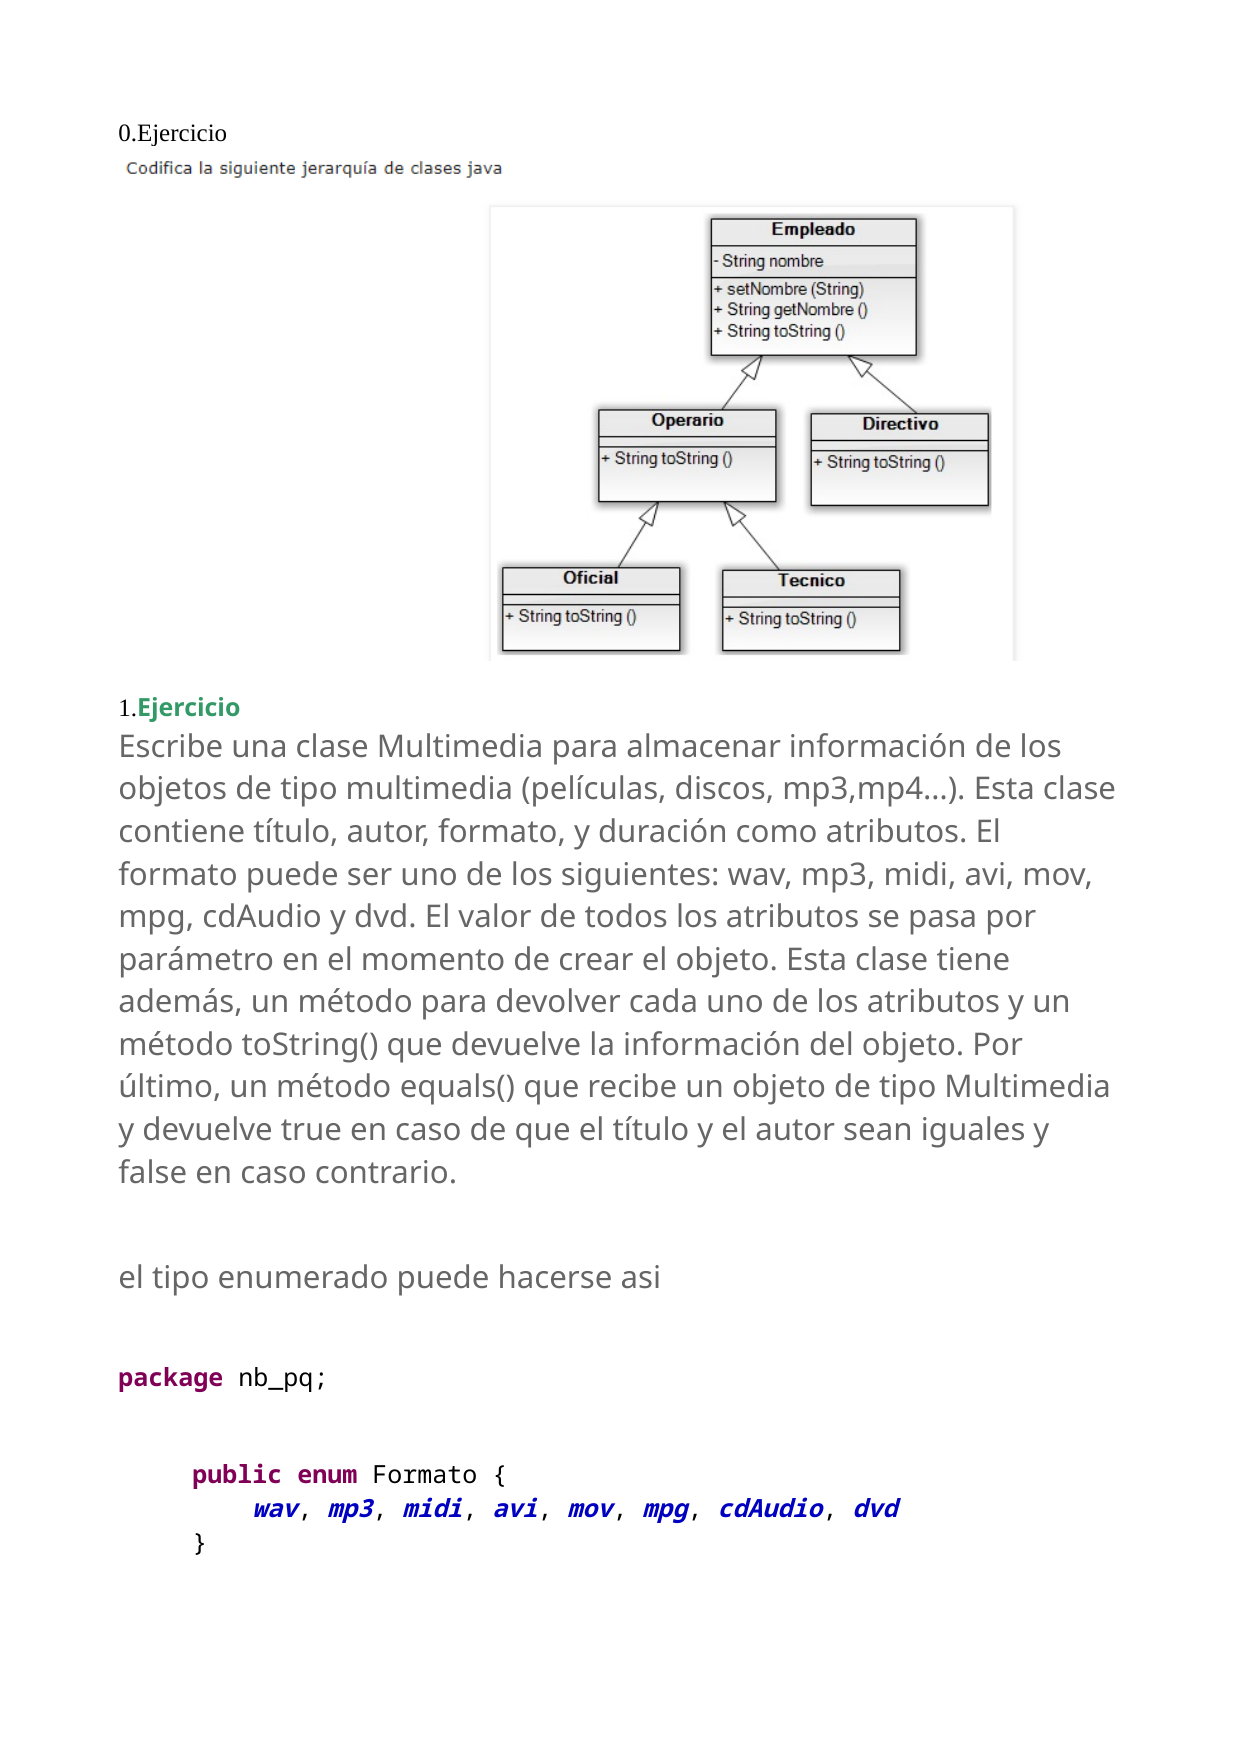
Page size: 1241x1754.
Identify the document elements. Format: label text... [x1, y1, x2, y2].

text wav, mp3, midi, avi, mov, mpg, cdAudio, dvd [118, 1491, 1122, 1524]
text 0.Ejercicio [118, 118, 1122, 146]
text public enum Formato { [118, 1456, 1122, 1491]
text } [118, 1524, 1122, 1559]
text 1.Ejercicio [118, 689, 1122, 724]
text package nb_pq; [118, 1360, 1122, 1394]
text el tipo enumerado puede hacerse asi [118, 1255, 1122, 1297]
text Escribe una clase Multimedia para almacenar información de los objetos de tipo multimedia (películas, discos, mp3,mp4…). Esta clase contiene título, autor, formato, y duración como atributos. El formato puede ser uno de los siguientes: wav, mp3, midi, avi, mov, mpg, cdAudio y dvd. El valor de todos los atributos se pasa por parámetro en el momento de crear el objeto. Esta clase tiene además, un método para devolver cada uno de los atributos y un método toString() que devuelve la información del objeto. Por último, un método equals() que recibe un objeto de tipo Multimedia y devuelve true en caso de que el título y el autor sean iguales y false en caso contrario. [118, 724, 1122, 1192]
